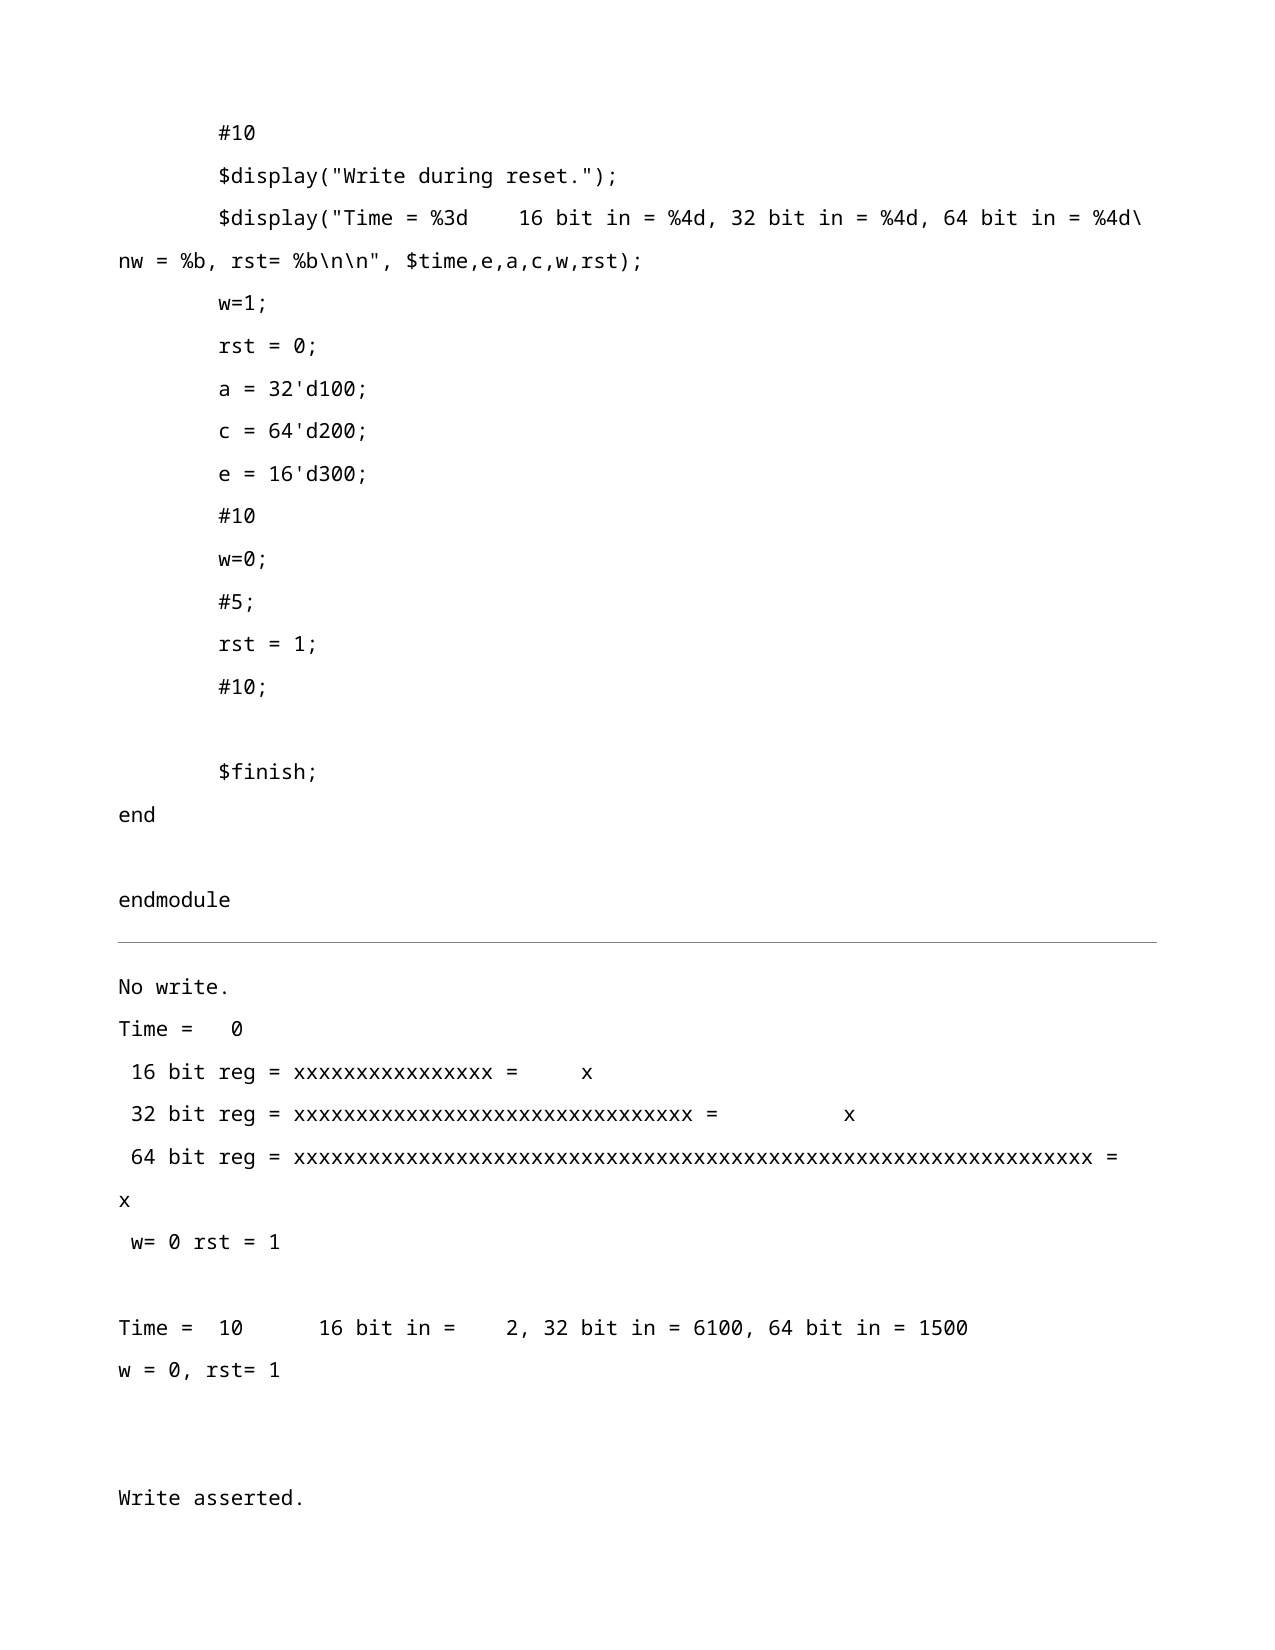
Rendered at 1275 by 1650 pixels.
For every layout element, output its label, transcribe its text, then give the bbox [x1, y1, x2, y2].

text w = 0, rst= 1 [118, 1355, 1157, 1384]
text 64 bit reg = xxxxxxxxxxxxxxxxxxxxxxxxxxxxxxxxxxxxxxxxxxxxxxxxxxxxxxxxxxxxxxxx = x [118, 1142, 1157, 1213]
text w= 0 rst = 1 [118, 1227, 1157, 1256]
text Write asserted. [118, 1483, 1157, 1511]
text #5; [118, 587, 1157, 615]
text a = 32'd100; [118, 374, 1157, 402]
text e = 16'd300; [118, 459, 1157, 487]
text 16 bit reg = xxxxxxxxxxxxxxxx = x [118, 1057, 1157, 1085]
text No write. [118, 972, 1157, 1000]
text w=0; [118, 544, 1157, 573]
text #10 [118, 118, 1157, 147]
text $display("Write during reset."); [118, 161, 1157, 189]
text $display("Time = %3d 16 bit in = %4d, 32 bit in = %4d, 64 bit in = %4d\nw = %b, rst= %b\n\n", $time,e,a,c,w,rst); [118, 203, 1157, 274]
text endmodule [118, 885, 1157, 913]
text rst = 1; [118, 629, 1157, 658]
text Time = 10 16 bit in = 2, 32 bit in = 6100, 64 bit in = 1500 [118, 1313, 1157, 1341]
text #10; [118, 672, 1157, 700]
text c = 64'd200; [118, 416, 1157, 445]
text Time = 0 [118, 1014, 1157, 1043]
text rst = 0; [118, 331, 1157, 359]
text #10 [118, 502, 1157, 530]
text $finish; [118, 757, 1157, 786]
text w=1; [118, 288, 1157, 317]
text 32 bit reg = xxxxxxxxxxxxxxxxxxxxxxxxxxxxxxxx = x [118, 1099, 1157, 1128]
text end [118, 800, 1157, 828]
